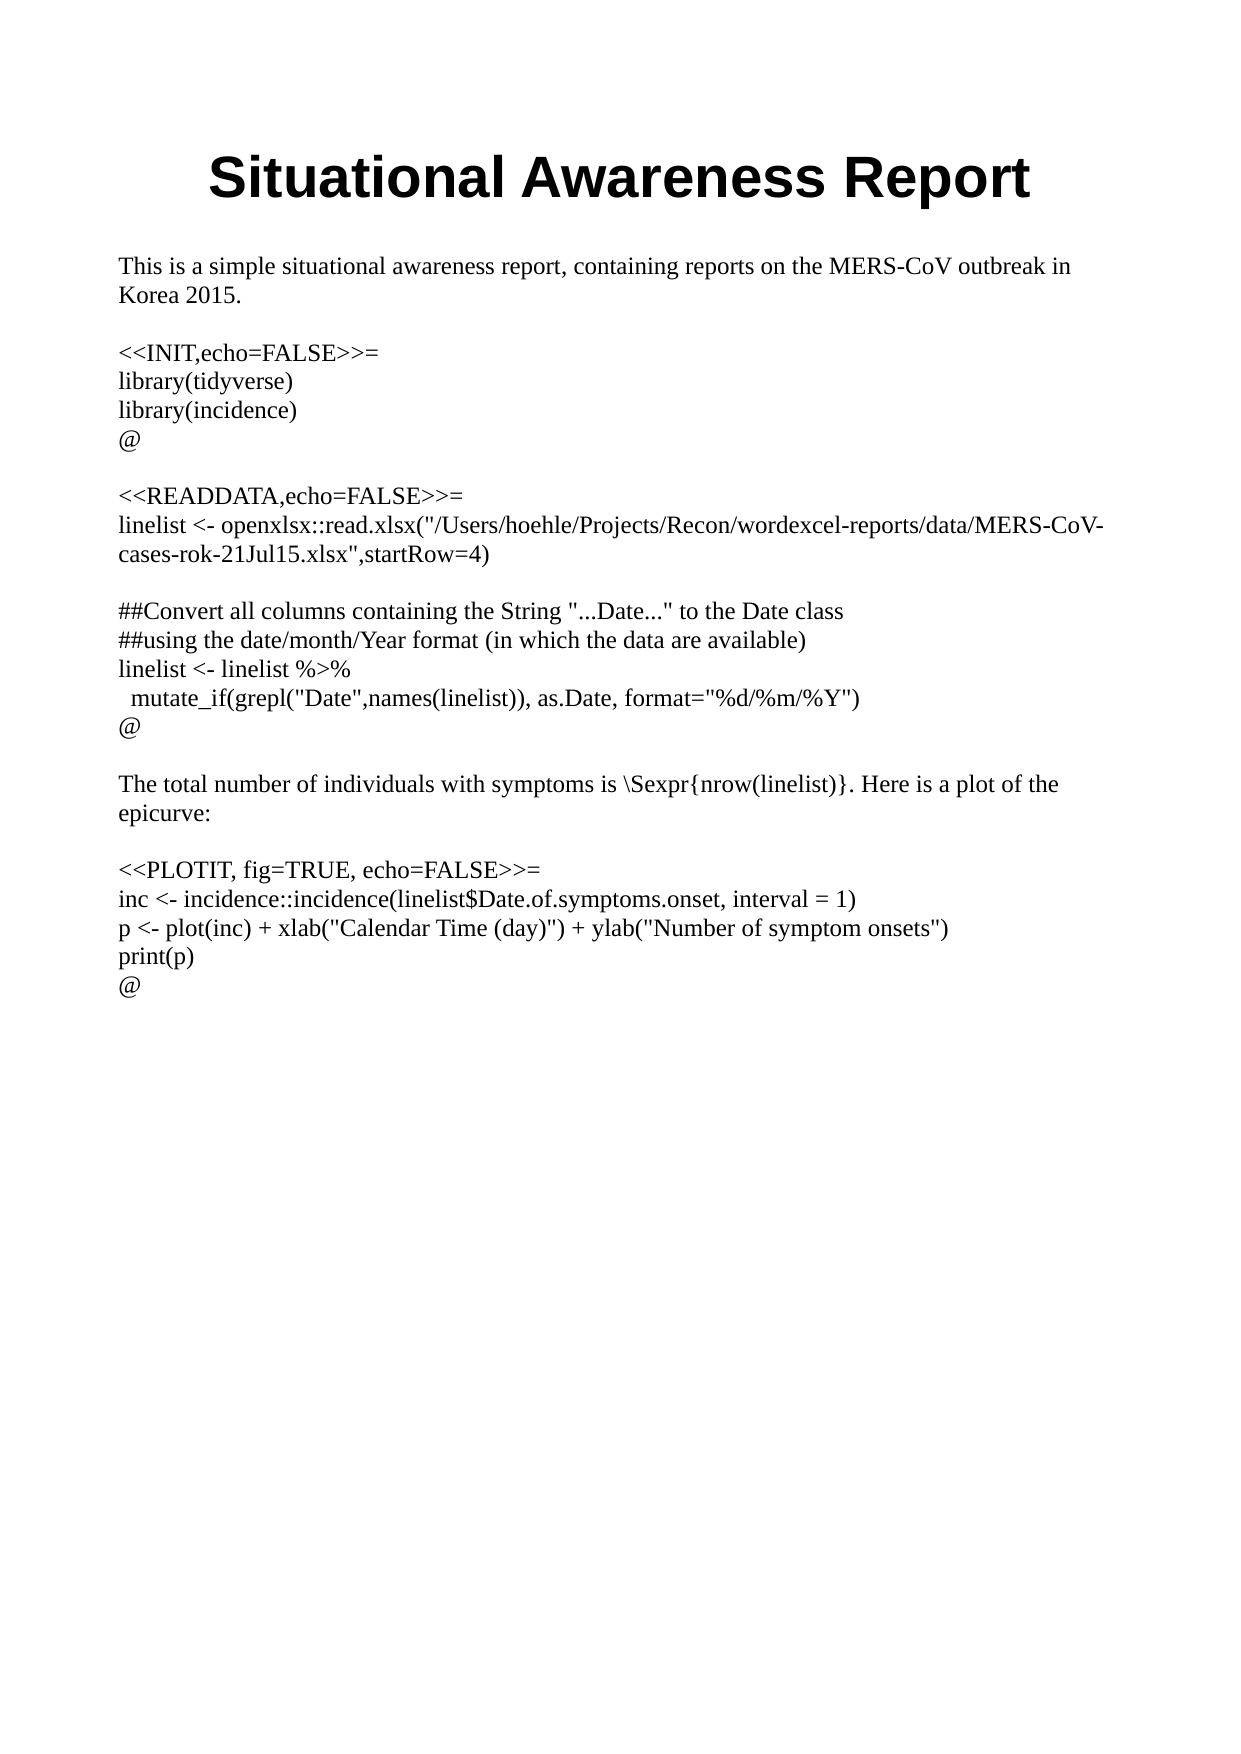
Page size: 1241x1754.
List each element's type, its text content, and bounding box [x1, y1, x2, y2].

text <<READDATA,echo=FALSE>>= [118, 481, 1122, 510]
text linelist <- openxlsx::read.xlsx("/Users/hoehle/Projects/Recon/wordexcel-reports/data/MERS-CoV-cases-rok-21Jul15.xlsx",startRow=4) [118, 510, 1122, 568]
text mutate_if(grepl("Date",names(linelist)), as.Date, format="%d/%m/%Y") [118, 683, 1122, 711]
text <<INIT,echo=FALSE>>= [118, 338, 1122, 366]
text linelist <- linelist %>% [118, 654, 1122, 683]
text The total number of individuals with symptoms is \Sexpr{nrow(linelist)}. Here is a plot of the epicurve: [118, 769, 1122, 826]
text ##Convert all columns containing the String "...Date..." to the Date class [118, 596, 1122, 625]
title Situational Awareness Report [118, 143, 1122, 210]
text This is a simple situational awareness report, containing reports on the MERS-CoV outbreak in Korea 2015. [118, 251, 1122, 309]
text print(p) [118, 941, 1122, 970]
text library(incidence) [118, 395, 1122, 424]
text @ [118, 970, 1122, 999]
text inc <- incidence::incidence(linelist$Date.of.symptoms.onset, interval = 1) [118, 884, 1122, 913]
text ##using the date/month/Year format (in which the data are available) [118, 625, 1122, 654]
text @ [118, 711, 1122, 740]
text library(tidyverse) [118, 366, 1122, 395]
text p <- plot(inc) + xlab("Calendar Time (day)") + ylab("Number of symptom onsets") [118, 913, 1122, 941]
text <<PLOTIT, fig=TRUE, echo=FALSE>>= [118, 855, 1122, 884]
text @ [118, 424, 1122, 453]
